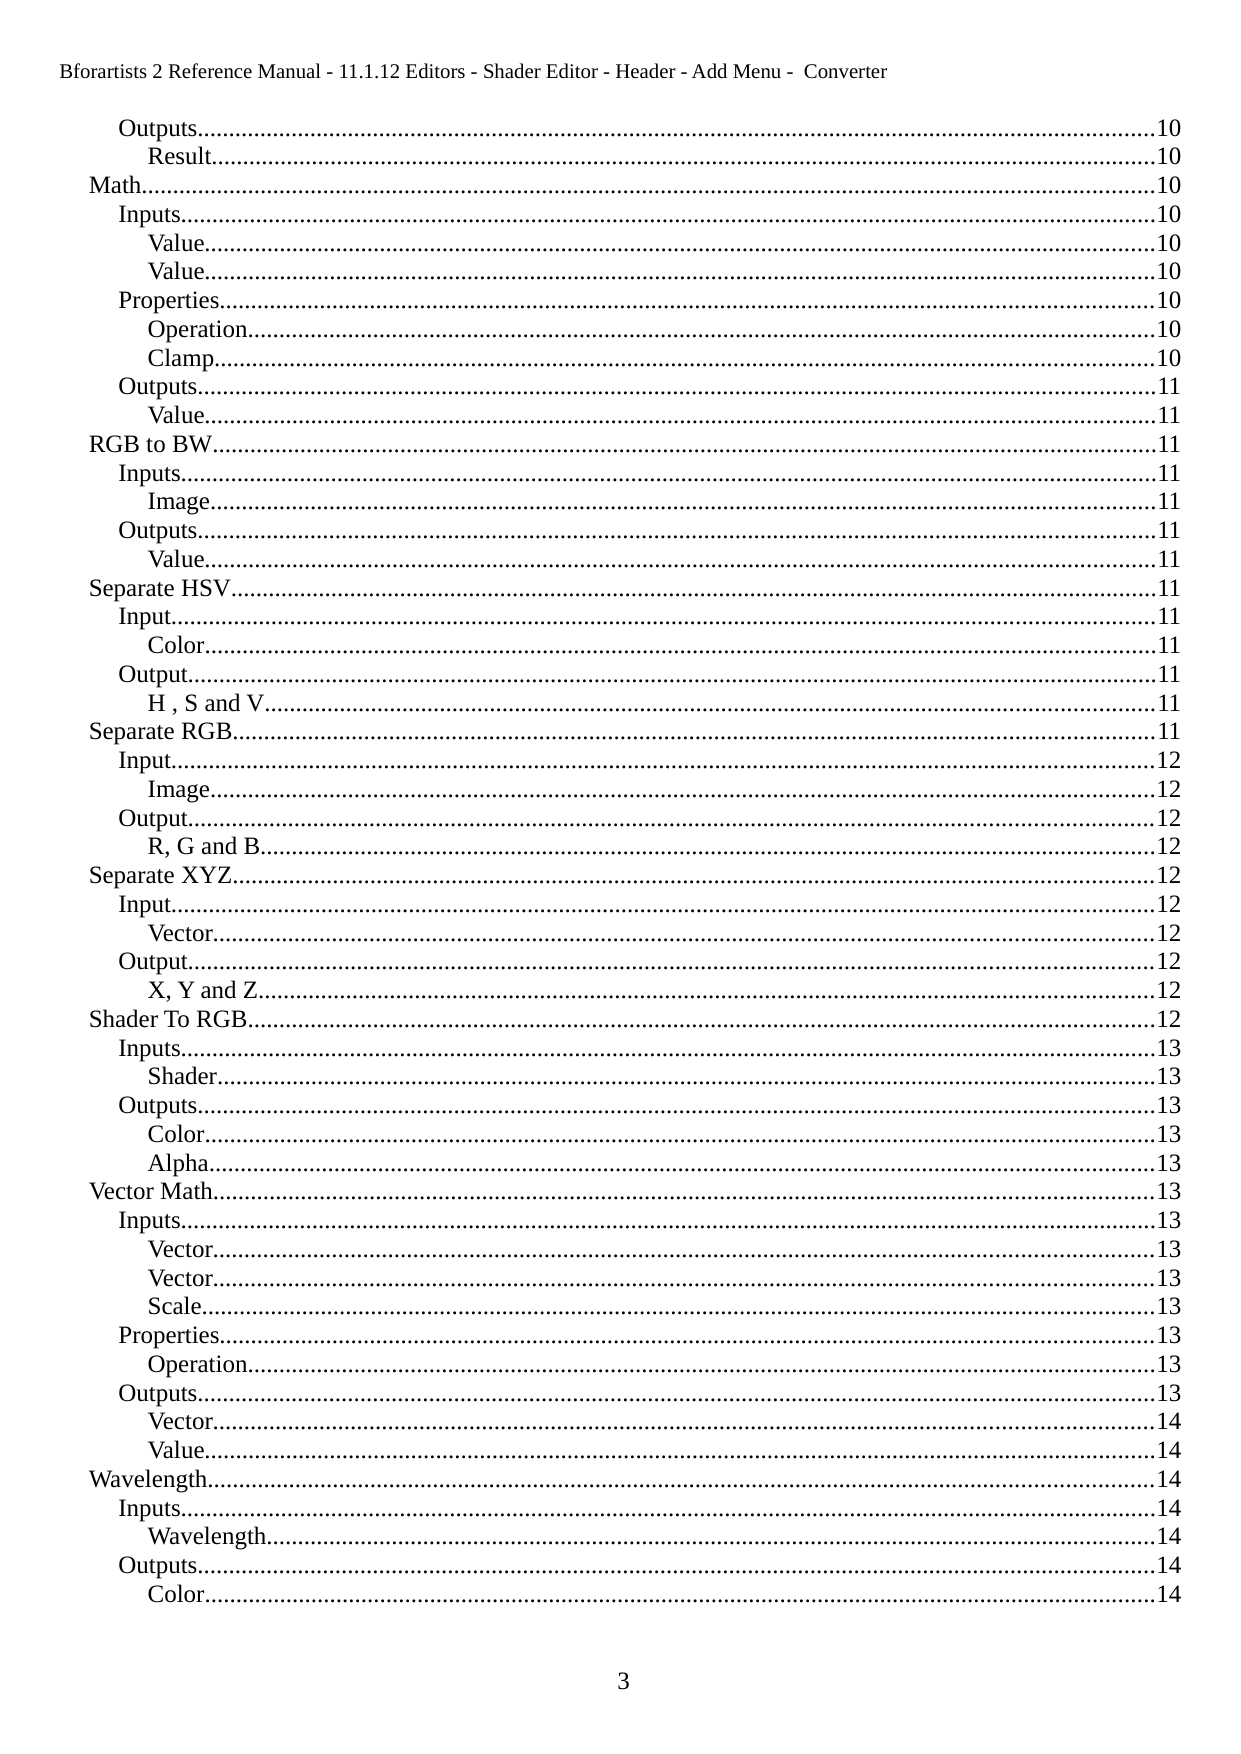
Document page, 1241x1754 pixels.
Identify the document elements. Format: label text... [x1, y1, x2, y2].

text Color 11 [147, 630, 1181, 659]
text Outputs 11 [118, 371, 1181, 400]
text Vector 13 [147, 1234, 1181, 1263]
text Shader 13 [147, 1061, 1181, 1090]
text Output 11 [118, 659, 1181, 688]
text Properties 10 [118, 285, 1181, 314]
text Image 12 [147, 774, 1181, 803]
text Value 10 [147, 228, 1181, 256]
text Clamp 10 [147, 343, 1181, 371]
text Vector 13 [147, 1263, 1181, 1291]
text H , S and V 11 [147, 688, 1181, 716]
text Inputs 13 [118, 1033, 1181, 1061]
text Value 11 [147, 544, 1181, 573]
text Outputs 10 [118, 113, 1181, 141]
text Input 11 [118, 601, 1181, 630]
text Value 14 [147, 1435, 1181, 1464]
text Input 12 [118, 745, 1181, 774]
text Value 10 [147, 256, 1181, 285]
text RGB to BW 11 [88, 429, 1181, 458]
text Operation 13 [147, 1349, 1181, 1378]
text Inputs 13 [118, 1205, 1181, 1234]
text Operation 10 [147, 314, 1181, 343]
text R, G and B 12 [147, 831, 1181, 860]
text Output 12 [118, 946, 1181, 975]
text Vector Math 13 [88, 1176, 1181, 1205]
text Separate XYZ 12 [88, 860, 1181, 889]
text Input 12 [118, 889, 1181, 918]
text Vector 12 [147, 918, 1181, 946]
text Outputs 11 [118, 515, 1181, 544]
text Outputs 14 [118, 1550, 1181, 1579]
text Inputs 10 [118, 199, 1181, 228]
text Separate HSV 11 [88, 573, 1181, 601]
text Color 14 [147, 1579, 1181, 1608]
text Math 10 [88, 170, 1181, 199]
text Inputs 11 [118, 458, 1181, 486]
text Wavelength 14 [147, 1521, 1181, 1550]
text Shader To RGB 12 [88, 1004, 1181, 1033]
text Outputs 13 [118, 1090, 1181, 1119]
text Output 12 [118, 803, 1181, 831]
text Outputs 13 [118, 1378, 1181, 1406]
text Vector 14 [147, 1406, 1181, 1435]
text Wavelength 14 [88, 1464, 1181, 1493]
text Inputs 14 [118, 1493, 1181, 1521]
text X, Y and Z 12 [147, 975, 1181, 1004]
text Image 11 [147, 486, 1181, 515]
text Scale 13 [147, 1291, 1181, 1320]
text Value 11 [147, 400, 1181, 429]
text Properties 13 [118, 1320, 1181, 1349]
text Separate RGB 11 [88, 716, 1181, 745]
text Alpha 13 [147, 1148, 1181, 1176]
text Color 13 [147, 1119, 1181, 1148]
text Result 10 [147, 141, 1181, 170]
